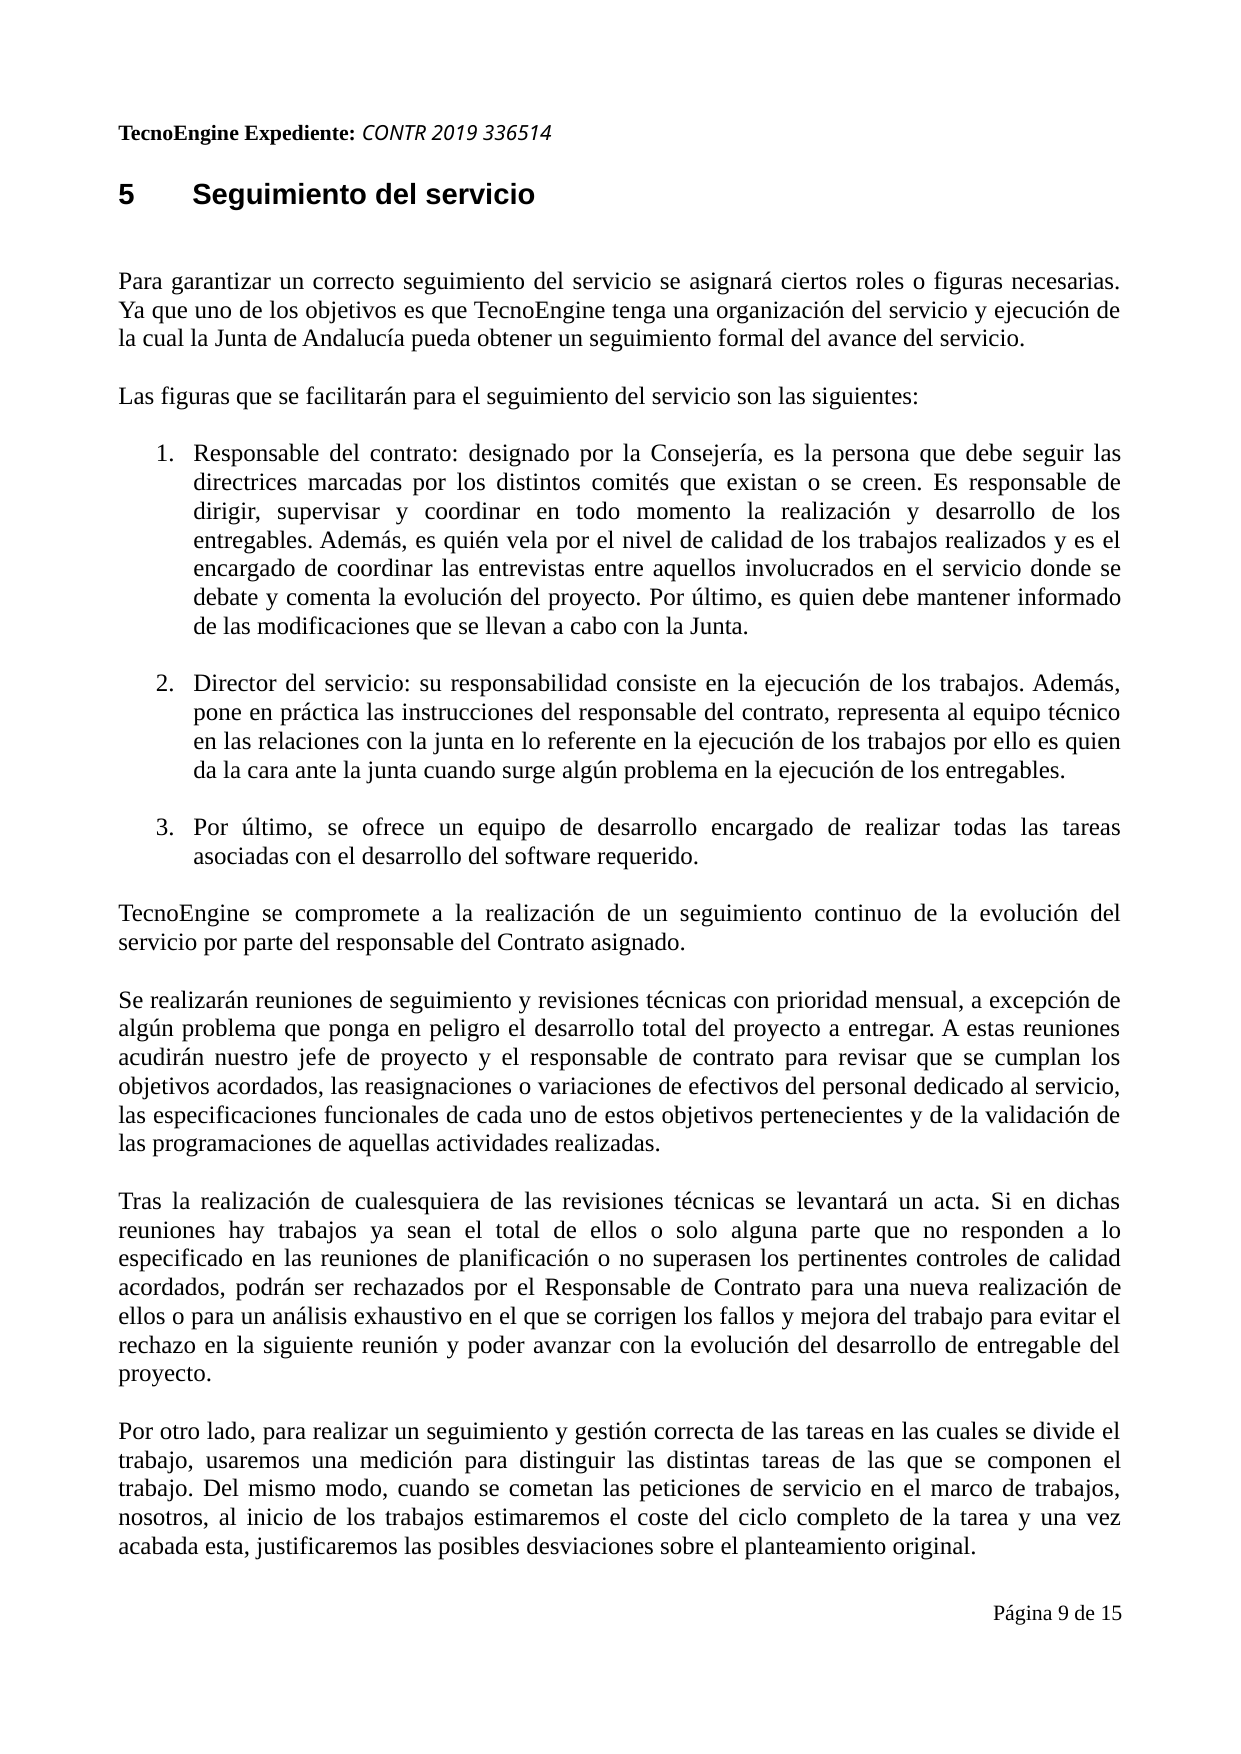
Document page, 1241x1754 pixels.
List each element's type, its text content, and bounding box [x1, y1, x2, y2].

text Para garantizar un correcto seguimiento del servicio se asignará ciertos roles o figuras necesarias. Ya que uno de los objetivos es que TecnoEngine tenga una organización del servicio y ejecución de la cual la Junta de Andalucía pueda obtener un seguimiento formal del avance del servicio. [118, 266, 1122, 352]
text TecnoEngine se compromete a la realización de un seguimiento continuo de la evolución del servicio por parte del responsable del Contrato asignado. [118, 898, 1122, 956]
subtitle Seguimiento del servicio [118, 177, 1122, 211]
list Director del servicio: su responsabilidad consiste en la ejecución de los trabajos. Además, pone en práctica las instrucciones del responsable del contrato, representa al equipo técnico en las relaciones con la junta en lo referente en la ejecución de los trabajos por ello es quien da la cara ante la junta cuando surge algún problema en la ejecución de los entregables. [156, 668, 1122, 783]
text Las figuras que se facilitarán para el seguimiento del servicio son las siguientes: [118, 381, 1122, 410]
text Se realizarán reuniones de seguimiento y revisiones técnicas con prioridad mensual, a excepción de algún problema que ponga en peligro el desarrollo total del proyecto a entregar. A estas reuniones acudirán nuestro jefe de proyecto y el responsable de contrato para revisar que se cumplan los objetivos acordados, las reasignaciones o variaciones de efectivos del personal dedicado al servicio, las especificaciones funcionales de cada uno de estos objetivos pertenecientes y de la validación de las programaciones de aquellas actividades realizadas. [118, 985, 1122, 1157]
list Responsable del contrato: designado por la Consejería, es la persona que debe seguir las directrices marcadas por los distintos comités que existan o se creen. Es responsable de dirigir, supervisar y coordinar en todo momento la realización y desarrollo de los entregables. Además, es quién vela por el nivel de calidad de los trabajos realizados y es el encargado de coordinar las entrevistas entre aquellos involucrados en el servicio donde se debate y comenta la evolución del proyecto. Por último, es quien debe mantener informado de las modificaciones que se llevan a cabo con la Junta. [156, 438, 1122, 640]
list Por último, se ofrece un equipo de desarrollo encargado de realizar todas las tareas asociadas con el desarrollo del software requerido. [156, 812, 1122, 870]
text Por otro lado, para realizar un seguimiento y gestión correcta de las tareas en las cuales se divide el trabajo, usaremos una medición para distinguir las distintas tareas de las que se componen el trabajo. Del mismo modo, cuando se cometan las peticiones de servicio en el marco de trabajos, nosotros, al inicio de los trabajos estimaremos el coste del ciclo completo de la tarea y una vez acabada esta, justificaremos las posibles desviaciones sobre el planteamiento original. [118, 1416, 1122, 1560]
text Tras la realización de cualesquiera de las revisiones técnicas se levantará un acta. Si en dichas reuniones hay trabajos ya sean el total de ellos o solo alguna parte que no responden a lo especificado en las reuniones de planificación o no superasen los pertinentes controles de calidad acordados, podrán ser rechazados por el Responsable de Contrato para una nueva realización de ellos o para un análisis exhaustivo en el que se corrigen los fallos y mejora del trabajo para evitar el rechazo en la siguiente reunión y poder avanzar con la evolución del desarrollo de entregable del proyecto. [118, 1186, 1122, 1387]
